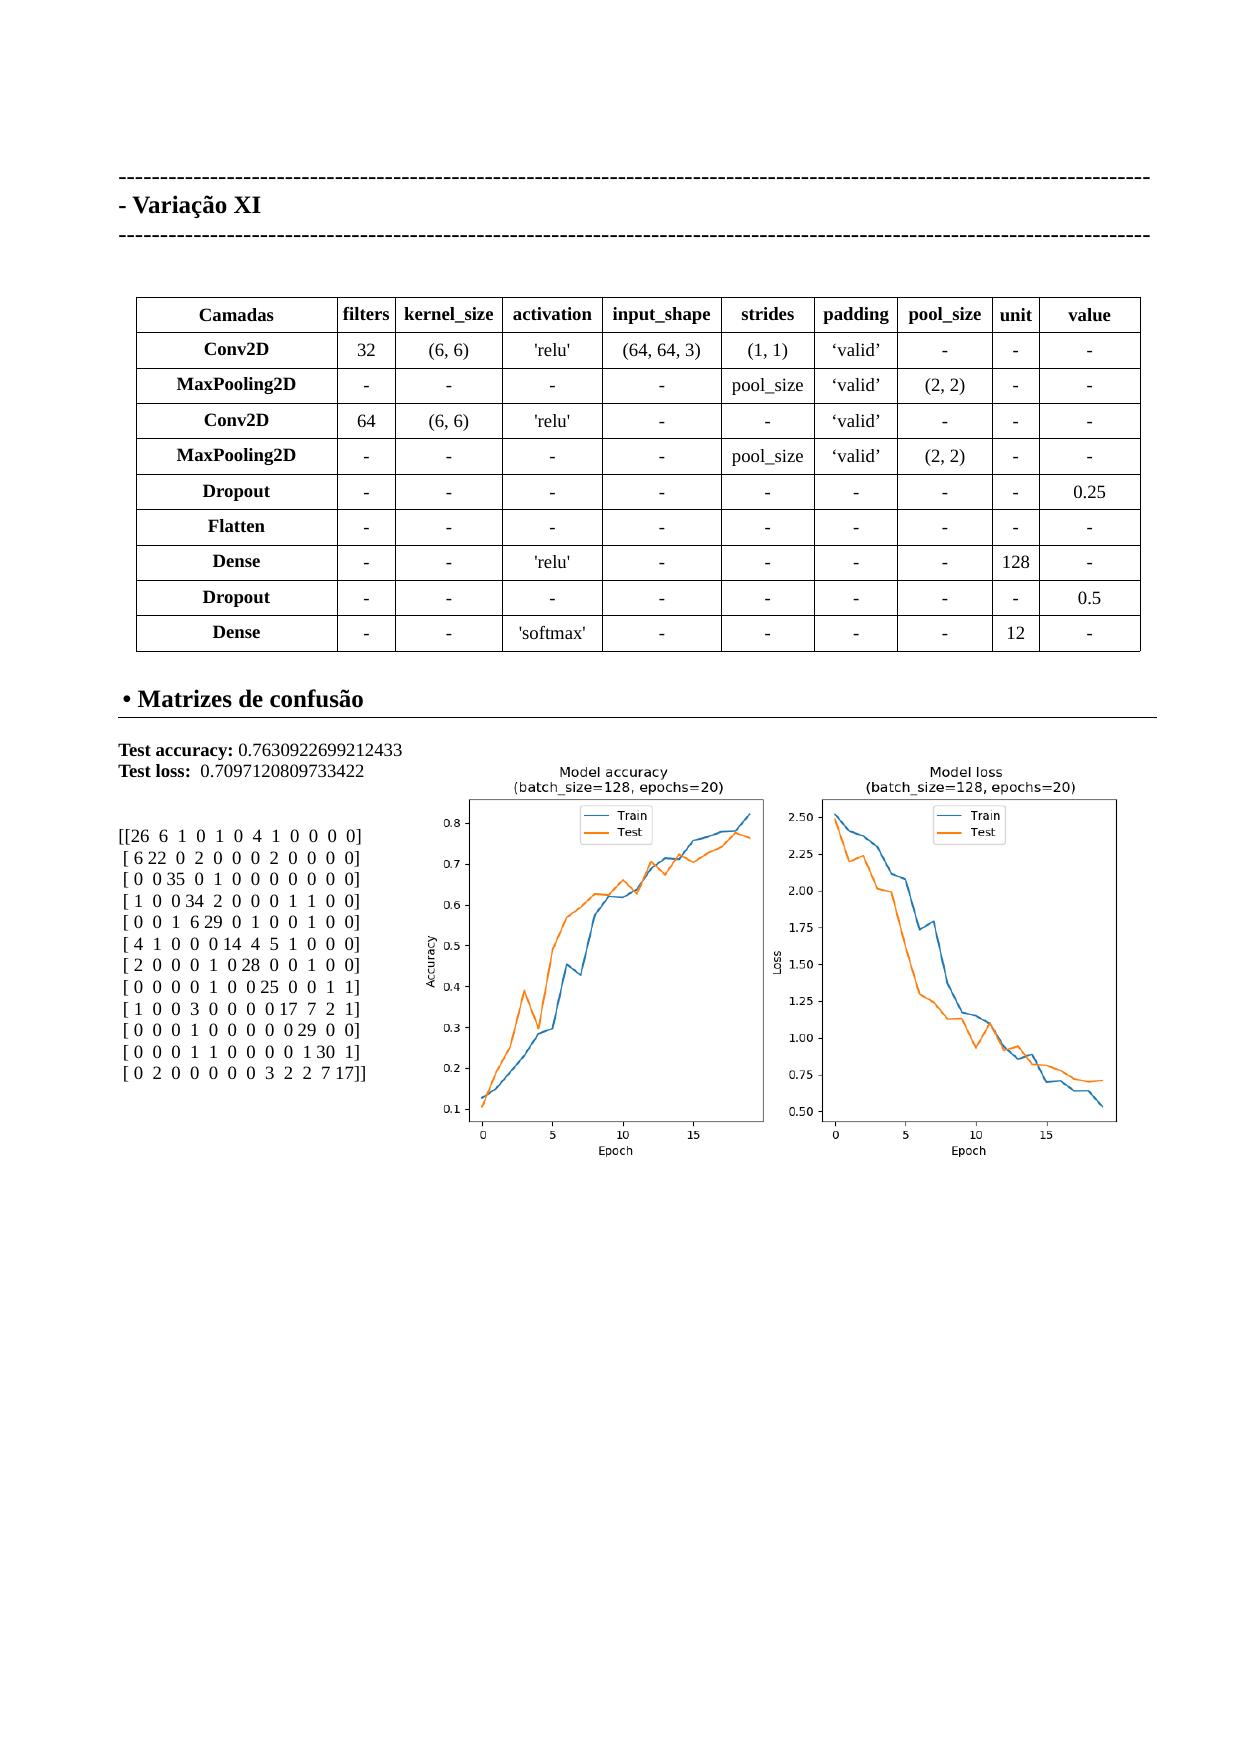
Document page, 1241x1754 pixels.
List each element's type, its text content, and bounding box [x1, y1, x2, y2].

text [1123, 954, 1157, 976]
table_cell pool_size [722, 439, 814, 474]
text ---------------------------------------------------------------------------------------------------------------------------- [118, 161, 1157, 190]
table_cell (64, 64, 3) [603, 333, 721, 367]
table_cell 0.5 [1040, 581, 1140, 615]
table_cell - [898, 510, 992, 544]
table_cell - [722, 475, 814, 509]
table_cell - [993, 475, 1039, 509]
table_cell MaxPooling2D [137, 439, 337, 474]
table_cell - [815, 510, 897, 544]
table_cell - [1040, 369, 1140, 403]
table_cell - [603, 581, 721, 615]
table_cell ‘valid’ [815, 369, 897, 403]
text [ 0 0 0 0 1 0 0 25 0 0 1 1] [118, 976, 422, 997]
table_cell 'softmax' [503, 616, 602, 651]
table_cell - [338, 475, 395, 509]
text [1123, 890, 1157, 911]
table_cell - [898, 404, 992, 438]
table_cell - [503, 369, 602, 403]
text [1123, 1019, 1157, 1041]
text [ 4 1 0 0 0 14 4 5 1 0 0 0] [118, 933, 422, 954]
table_cell - [993, 581, 1039, 615]
table_header activation [503, 298, 602, 332]
text [ 1 0 0 3 0 0 0 0 17 7 2 1] [118, 997, 422, 1019]
table_cell - [396, 510, 502, 544]
table_cell - [503, 439, 602, 474]
table_cell (6, 6) [396, 404, 502, 438]
table_cell (1, 1) [722, 333, 814, 367]
table_cell (2, 2) [898, 439, 992, 474]
table_header pool_size [898, 298, 992, 332]
table_cell Dense [137, 546, 337, 580]
table_cell - [396, 546, 502, 580]
table_cell - [1040, 439, 1140, 474]
table_cell 128 [993, 546, 1039, 580]
picture [422, 762, 1123, 1167]
text [[26 6 1 0 1 0 4 1 0 0 0 0] [118, 825, 422, 847]
table_cell - [603, 439, 721, 474]
table_cell 64 [338, 404, 395, 438]
table_cell Conv2D [137, 404, 337, 438]
table_header padding [815, 298, 897, 332]
table_cell - [396, 475, 502, 509]
table_cell - [898, 616, 992, 651]
table_cell - [993, 439, 1039, 474]
table_header Camadas [137, 298, 337, 332]
table_cell - [503, 475, 602, 509]
text [1123, 847, 1157, 868]
table_cell - [898, 546, 992, 580]
text ---------------------------------------------------------------------------------------------------------------------------- [118, 219, 1157, 247]
table_cell - [503, 581, 602, 615]
table_cell - [722, 581, 814, 615]
text [ 0 0 0 1 0 0 0 0 0 29 0 0] [118, 1019, 422, 1041]
table_cell ‘valid’ [815, 404, 897, 438]
table_cell - [1040, 616, 1140, 651]
table_cell - [1040, 333, 1140, 367]
text [ 2 0 0 0 1 0 28 0 0 1 0 0] [118, 954, 422, 976]
table_cell - [993, 510, 1039, 544]
table_cell - [898, 581, 992, 615]
table_cell ‘valid’ [815, 333, 897, 367]
table_cell - [993, 333, 1039, 367]
text [1123, 825, 1157, 847]
table_cell Dropout [137, 581, 337, 615]
text Test accuracy: 0.7630922699212433 [118, 739, 1157, 760]
table_cell - [815, 546, 897, 580]
table_cell pool_size [722, 369, 814, 403]
text [ 6 22 0 2 0 0 0 2 0 0 0 0] [118, 847, 422, 868]
table_cell - [1040, 546, 1140, 580]
table_cell - [396, 369, 502, 403]
table_cell - [338, 369, 395, 403]
table_cell - [1040, 404, 1140, 438]
table_cell 'relu' [503, 404, 602, 438]
table_cell - [603, 475, 721, 509]
text [ 0 0 1 6 29 0 1 0 0 1 0 0] [118, 911, 422, 933]
table_cell - [338, 510, 395, 544]
table_cell (2, 2) [898, 369, 992, 403]
text [1123, 997, 1157, 1019]
table_header filters [338, 298, 395, 332]
table_cell - [603, 616, 721, 651]
text [1123, 1041, 1157, 1062]
table_cell - [1040, 510, 1140, 544]
table_cell - [993, 404, 1039, 438]
text [ 0 0 35 0 1 0 0 0 0 0 0 0] [118, 868, 422, 890]
table_cell 12 [993, 616, 1039, 651]
table_cell - [993, 369, 1039, 403]
text [ 0 2 0 0 0 0 0 3 2 2 7 17]] [118, 1062, 422, 1084]
table_cell Dropout [137, 475, 337, 509]
table_cell - [722, 404, 814, 438]
table_cell 'relu' [503, 546, 602, 580]
table_cell - [338, 546, 395, 580]
text [1123, 1062, 1157, 1084]
table_header strides [722, 298, 814, 332]
table_cell - [815, 616, 897, 651]
table_cell - [338, 581, 395, 615]
text [ 0 0 0 1 1 0 0 0 0 1 30 1] [118, 1041, 422, 1062]
table_cell 'relu' [503, 333, 602, 367]
table_cell - [338, 439, 395, 474]
text [1123, 868, 1157, 890]
table_cell Flatten [137, 510, 337, 544]
table_cell Dense [137, 616, 337, 651]
table_header input_shape [603, 298, 721, 332]
table_cell - [603, 369, 721, 403]
table_cell - [396, 439, 502, 474]
table_cell - [396, 616, 502, 651]
text [1123, 976, 1157, 997]
text [1123, 933, 1157, 954]
table_header kernel_size [396, 298, 502, 332]
table_cell ‘valid’ [815, 439, 897, 474]
table_cell - [722, 616, 814, 651]
table_cell - [815, 581, 897, 615]
table_cell Conv2D [137, 333, 337, 367]
text • Matrizes de confusão [118, 679, 1157, 717]
table_cell - [898, 475, 992, 509]
text [ 1 0 0 34 2 0 0 0 1 1 0 0] [118, 890, 422, 911]
table_cell - [603, 510, 721, 544]
table_cell - [338, 616, 395, 651]
text - Variação XI [118, 190, 1157, 219]
table_cell 32 [338, 333, 395, 367]
table_cell - [898, 333, 992, 367]
table_cell 0.25 [1040, 475, 1140, 509]
table_cell - [722, 546, 814, 580]
table_cell (6, 6) [396, 333, 502, 367]
table_header unit [993, 298, 1039, 332]
table_cell - [603, 546, 721, 580]
table_cell - [396, 581, 502, 615]
text Test loss: 0.7097120809733422 [118, 760, 1157, 782]
table_cell MaxPooling2D [137, 369, 337, 403]
text [1123, 911, 1157, 933]
table_header value [1040, 298, 1140, 332]
table_cell - [722, 510, 814, 544]
table_cell - [503, 510, 602, 544]
table_cell - [603, 404, 721, 438]
table_cell - [815, 475, 897, 509]
